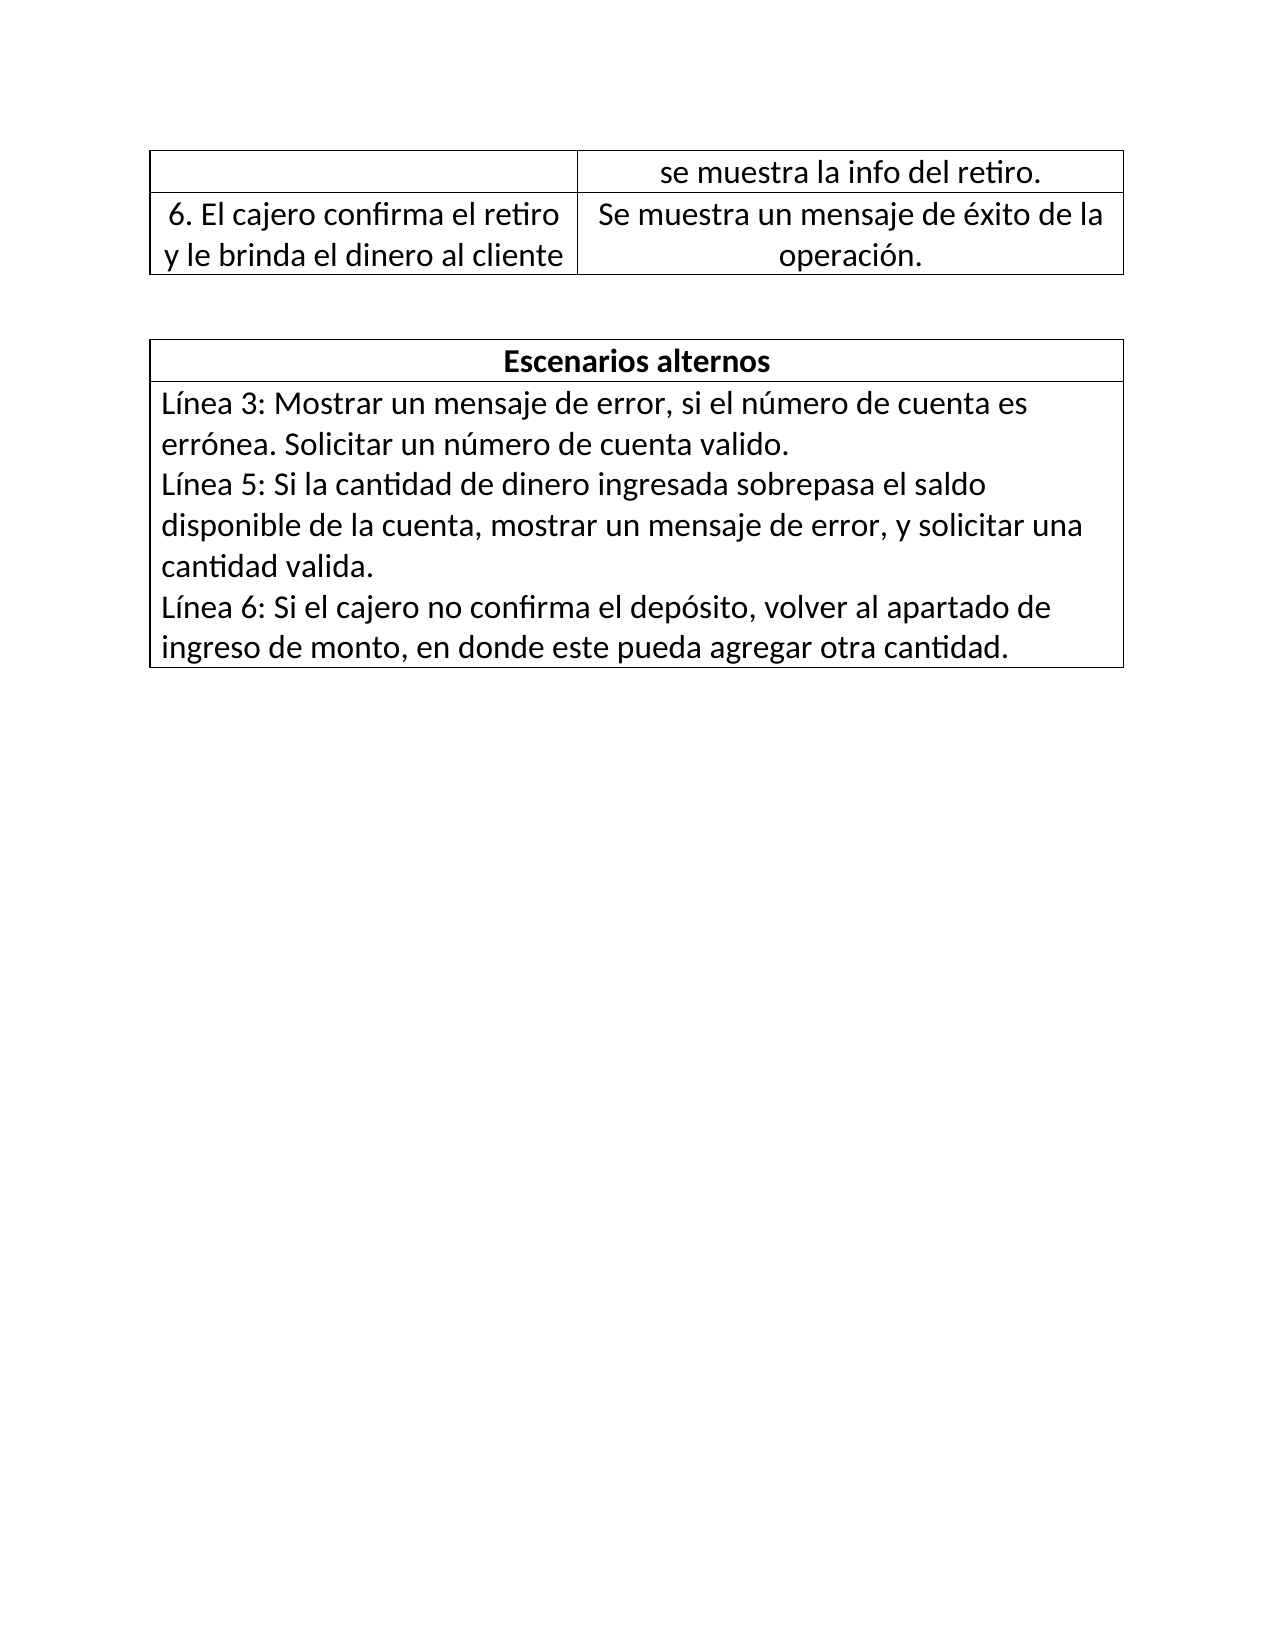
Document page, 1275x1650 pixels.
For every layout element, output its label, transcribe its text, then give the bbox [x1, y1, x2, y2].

table_header Escenarios alternos [151, 340, 1123, 381]
table_cell [151, 151, 577, 192]
table_cell Línea 3: Mostrar un mensaje de error, si el número de cuenta es errónea. Solicitar un número de cuenta valido. Línea 5: Si la cantidad de dinero ingresada sobrepasa el saldo disponible de la cuenta, mostrar un mensaje de error, y solicitar una cantidad valida. Línea 6: Si el cajero no confirma el depósito, volver al apartado de ingreso de monto, en donde este pueda agregar otra cantidad. [151, 382, 1123, 667]
table_cell se muestra la info del retiro. [578, 151, 1123, 192]
table_cell 6. El cajero confirma el retiro y le brinda el dinero al cliente [151, 193, 577, 274]
table_cell Se muestra un mensaje de éxito de la operación. [578, 193, 1123, 274]
